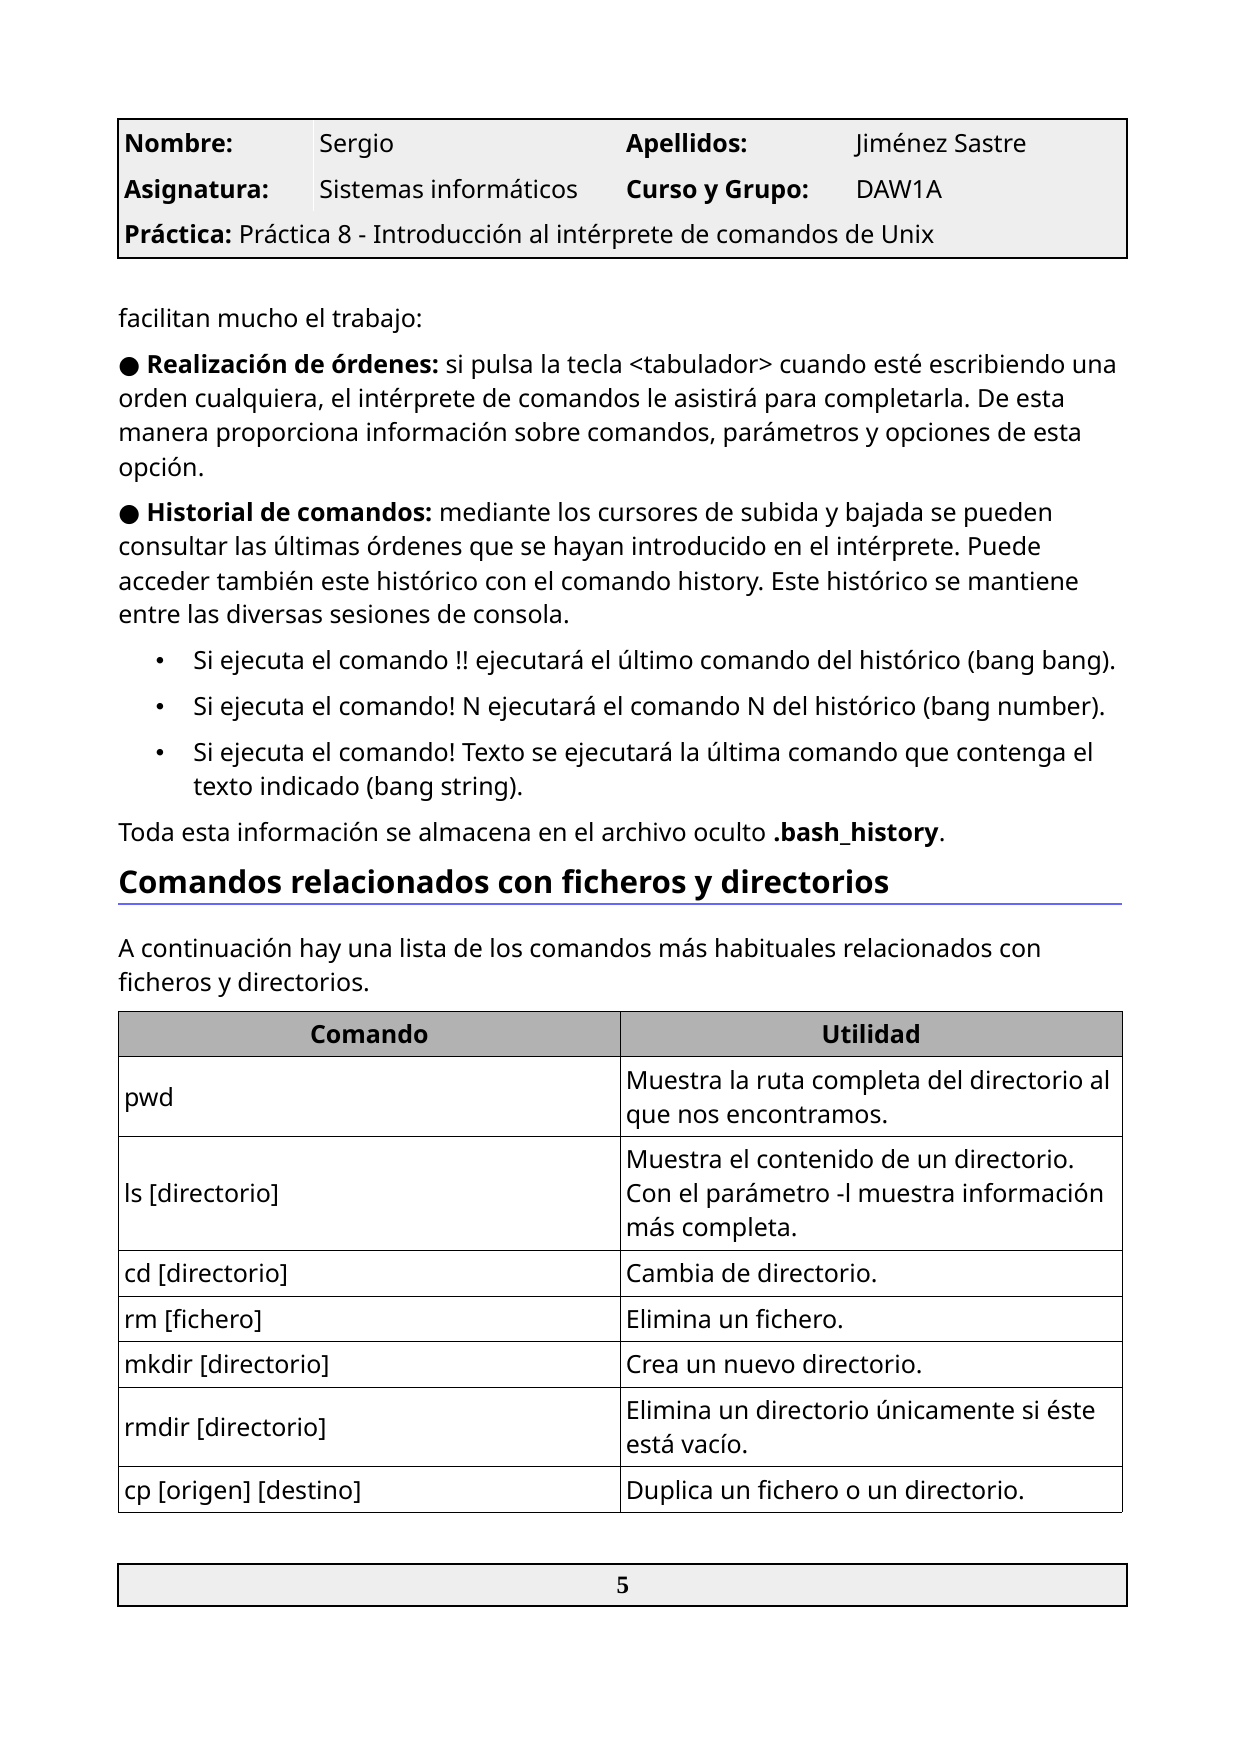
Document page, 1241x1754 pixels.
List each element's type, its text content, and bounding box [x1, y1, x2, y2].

text A continuación hay una lista de los comandos más habituales relacionados con ficheros y directorios. [118, 931, 1122, 999]
table_cell Duplica un fichero o un directorio. [621, 1467, 1122, 1512]
table_cell Muestra la ruta completa del directorio al que nos encontramos. [621, 1057, 1122, 1136]
table_cell Elimina un directorio únicamente si éste está vacío. [621, 1388, 1122, 1466]
table_cell cd [directorio] [119, 1251, 620, 1296]
list Si ejecuta el comando! N ejecutará el comando N del histórico (bang number). [156, 689, 1122, 723]
text Comandos relacionados con ficheros y directorios [118, 860, 1122, 903]
table_cell pwd [119, 1057, 620, 1136]
table_cell cp [origen] [destino] [119, 1467, 620, 1512]
table_header Comando [119, 1012, 620, 1056]
table_cell Cambia de directorio. [621, 1251, 1122, 1296]
table_cell ls [directorio] [119, 1137, 620, 1250]
table_cell Elimina un fichero. [621, 1297, 1122, 1341]
list Si ejecuta el comando! Texto se ejecutará la última comando que contenga el texto indicado (bang string). [156, 735, 1122, 803]
table_header [118, 905, 1122, 931]
list Si ejecuta el comando !! ejecutará el último comando del histórico (bang bang). [156, 643, 1122, 677]
table_cell rm [fichero] [119, 1297, 620, 1341]
text Toda esta información se almacena en el archivo oculto .bash_history. [118, 814, 1122, 849]
text facilitan mucho el trabajo: [118, 301, 1122, 335]
text ● Realización de órdenes: si pulsa la tecla <tabulador> cuando esté escribiendo una orden cualquiera, el intérprete de comandos le asistirá para completarla. De esta manera proporciona información sobre comandos, parámetros y opciones de esta opción. [118, 347, 1122, 483]
table_cell Muestra el contenido de un directorio. Con el parámetro -l muestra información más completa. [621, 1137, 1122, 1250]
table_cell rmdir [directorio] [119, 1388, 620, 1466]
text ● Historial de comandos: mediante los cursores de subida y bajada se pueden consultar las últimas órdenes que se hayan introducido en el intérprete. Puede acceder también este histórico con el comando history. Este histórico se mantiene entre las diversas sesiones de consola. [118, 495, 1122, 631]
table_header Utilidad [621, 1012, 1122, 1056]
table_cell mkdir [directorio] [119, 1342, 620, 1387]
table_cell Crea un nuevo directorio. [621, 1342, 1122, 1387]
